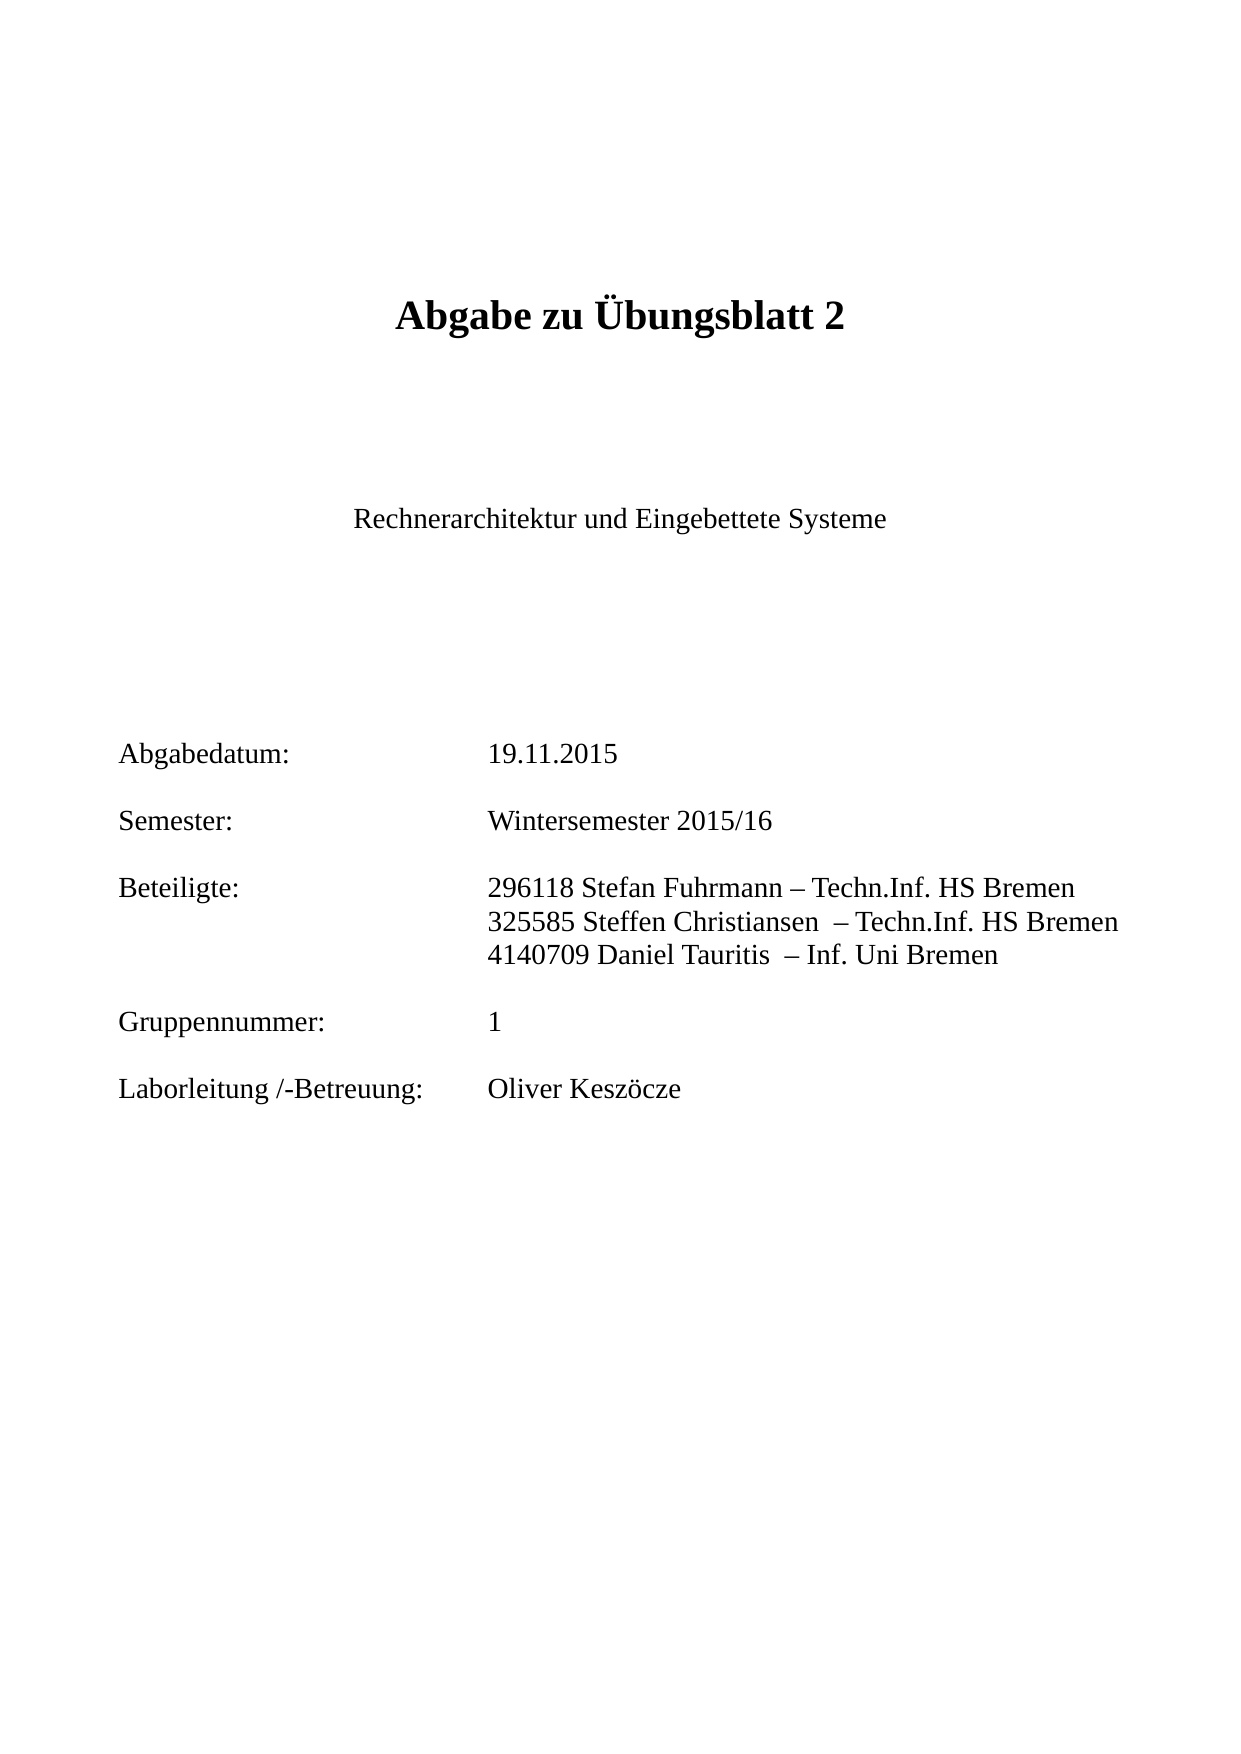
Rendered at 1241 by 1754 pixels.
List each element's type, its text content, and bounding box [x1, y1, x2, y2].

text 4140709 Daniel Tauritis – Inf. Uni Bremen [118, 937, 1122, 971]
text Beteiligte: 296118 Stefan Fuhrmann – Techn.Inf. HS Bremen [118, 870, 1122, 904]
text Rechnerarchitektur und Eingebettete Systeme [118, 501, 1122, 535]
text Laborleitung /-Betreuung: Oliver Keszöcze [118, 1072, 1122, 1105]
text Gruppennummer: 1 [118, 1004, 1122, 1038]
text Abgabe zu Übungsblatt 2 [118, 291, 1122, 338]
text Semester: Wintersemester 2015/16 [118, 803, 1122, 837]
text Abgabedatum: 19.11.2015 [118, 736, 1122, 770]
text 325585 Steffen Christiansen – Techn.Inf. HS Bremen [118, 904, 1122, 937]
